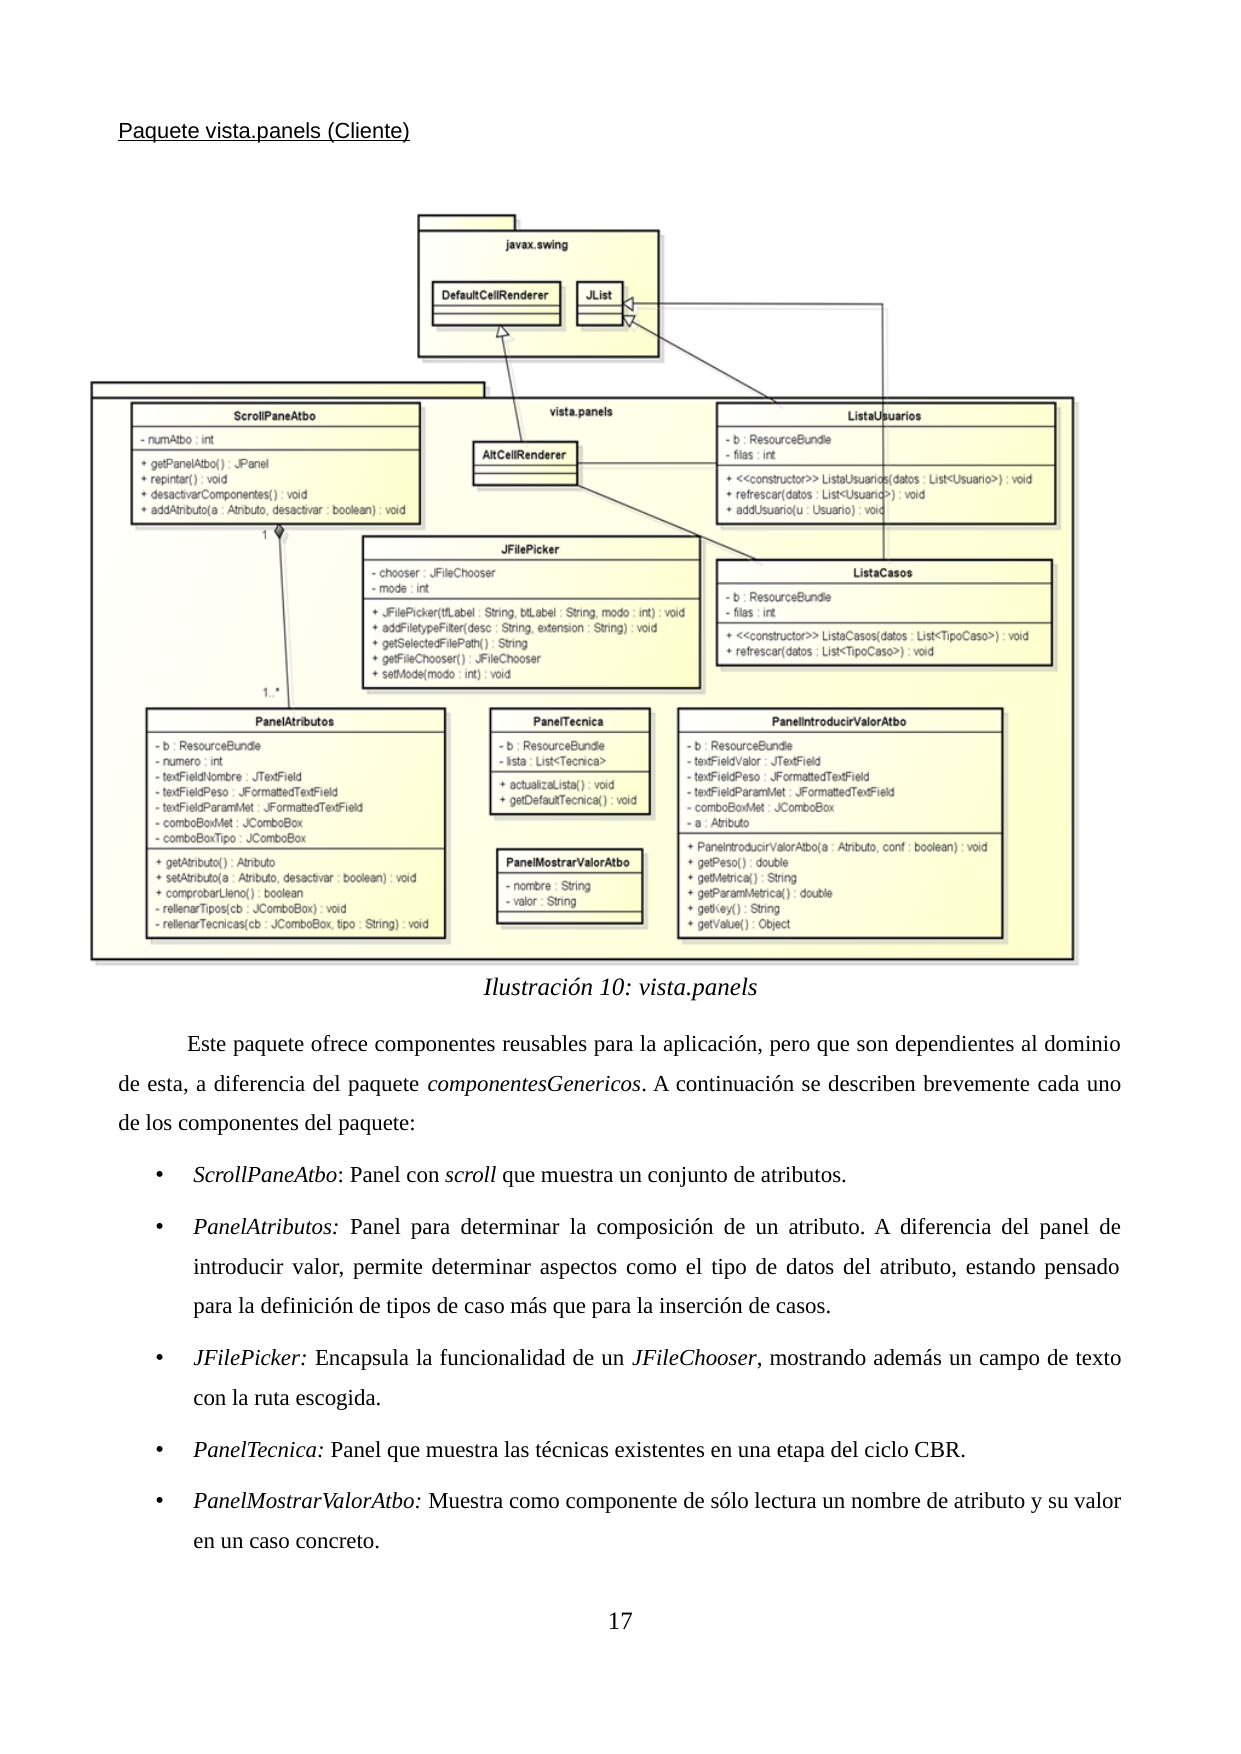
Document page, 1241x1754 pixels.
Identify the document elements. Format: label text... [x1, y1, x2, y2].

subtitle [82, 1001, 1161, 1017]
list ScrollPaneAtbo: Panel con scroll que muestra un conjunto de atributos. [156, 1161, 1122, 1188]
text Este paquete ofrece componentes reusables para la aplicación, pero que son dependientes al dominio de esta, a diferencia del paquete componentesGenericos. A continuación se describen brevemente cada uno de los componentes del paquete: [118, 1017, 1122, 1136]
list PanelAtributos: Panel para determinar la composición de un atributo. A diferencia del panel de introducir valor, permite determinar aspectos como el tipo de datos del atributo, estando pensado para la definición de tipos de caso más que para la inserción de casos. [156, 1213, 1122, 1318]
list PanelTecnica: Panel que muestra las técnicas existentes en una etapa del ciclo CBR. [156, 1436, 1122, 1462]
text Ilustración 10: vista.panels [82, 194, 1161, 1001]
subtitle [82, 182, 1161, 194]
list PanelMostrarValorAtbo: Muestra como componente de sólo lectura un nombre de atributo y su valor en un caso concreto. [156, 1488, 1122, 1553]
list JFilePicker: Encapsula la funcionalidad de un JFileChooser, mostrando además un campo de texto con la ruta escogida. [156, 1344, 1122, 1410]
text [118, 156, 1122, 182]
picture [82, 194, 1087, 972]
subtitle Paquete vista.panels (Cliente) [118, 118, 1122, 143]
